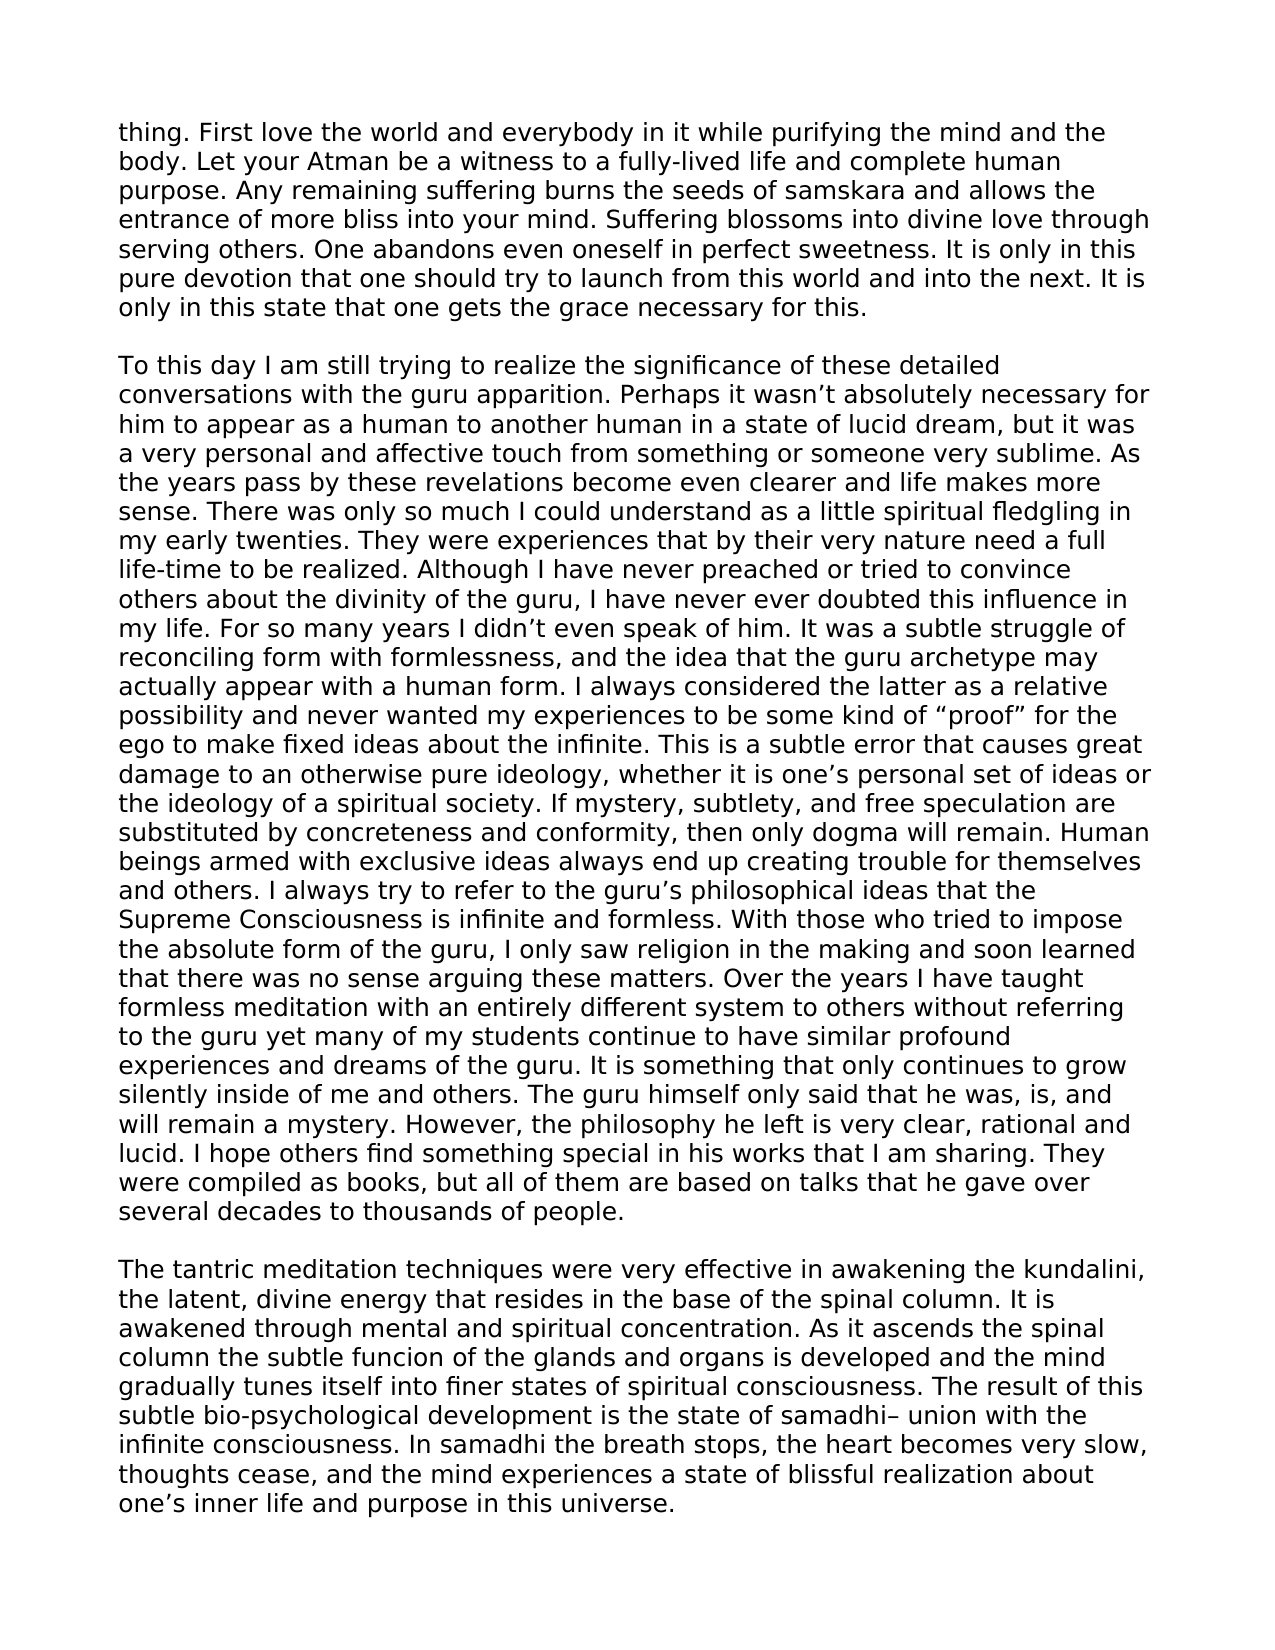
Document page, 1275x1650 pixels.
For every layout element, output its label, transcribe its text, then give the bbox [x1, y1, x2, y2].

text thing. First love the world and everybody in it while purifying the mind and the body. Let your Atman be a witness to a fully-lived life and complete human purpose. Any remaining suffering burns the seeds of samskara and allows the entrance of more bliss into your mind. Suffering blossoms into divine love through serving others. One abandons even oneself in perfect sweetness. It is only in this pure devotion that one should try to launch from this world and into the next. It is only in this state that one gets the grace necessary for this. To this day I am still trying to realize the significance of these detailed conversations with the guru apparition. Perhaps it wasn’t absolutely necessary for him to appear as a human to another human in a state of lucid dream, but it was a very personal and affective touch from something or someone very sublime. As the years pass by these revelations become even clearer and life makes more sense. There was only so much I could understand as a little spiritual fledgling in my early twenties. They were experiences that by their very nature need a full life-time to be realized. Although I have never preached or tried to convince others about the divinity of the guru, I have never ever doubted this influence in my life. For so many years I didn’t even speak of him. It was a subtle struggle of reconciling form with formlessness, and the idea that the guru archetype may actually appear with a human form. I always considered the latter as a relative possibility and never wanted my experiences to be some kind of “proof” for the ego to make fixed ideas about the infinite. This is a subtle error that causes great damage to an otherwise pure ideology, whether it is one’s personal set of ideas or the ideology of a spiritual society. If mystery, subtlety, and free speculation are substituted by concreteness and conformity, then only dogma will remain. Human beings armed with exclusive ideas always end up creating trouble for themselves and others. I always try to refer to the guru’s philosophical ideas that the Supreme Consciousness is infinite and formless. With those who tried to impose the absolute form of the guru, I only saw religion in the making and soon learned that there was no sense arguing these matters. Over the years I have taught formless meditation with an entirely different system to others without referring to the guru yet many of my students continue to have similar profound experiences and dreams of the guru. It is something that only continues to grow silently inside of me and others. The guru himself only said that he was, is, and will remain a mystery. However, the philosophy he left is very clear, rational and lucid. I hope others find something special in his works that I am sharing. They were compiled as books, but all of them are based on talks that he gave over several decades to thousands of people. The tantric meditation techniques were very effective in awakening the kundalini, the latent, divine energy that resides in the base of the spinal column. It is awakened through mental and spiritual concentration. As it ascends the spinal column the subtle funcion of the glands and organs is developed and the mind gradually tunes itself into finer states of spiritual consciousness. The result of this subtle bio-psychological development is the state of samadhi– union with the infinite consciousness. In samadhi the breath stops, the heart becomes very slow, thoughts cease, and the mind experiences a state of blissful realization about one’s inner life and purpose in this universe. [118, 118, 1157, 1518]
